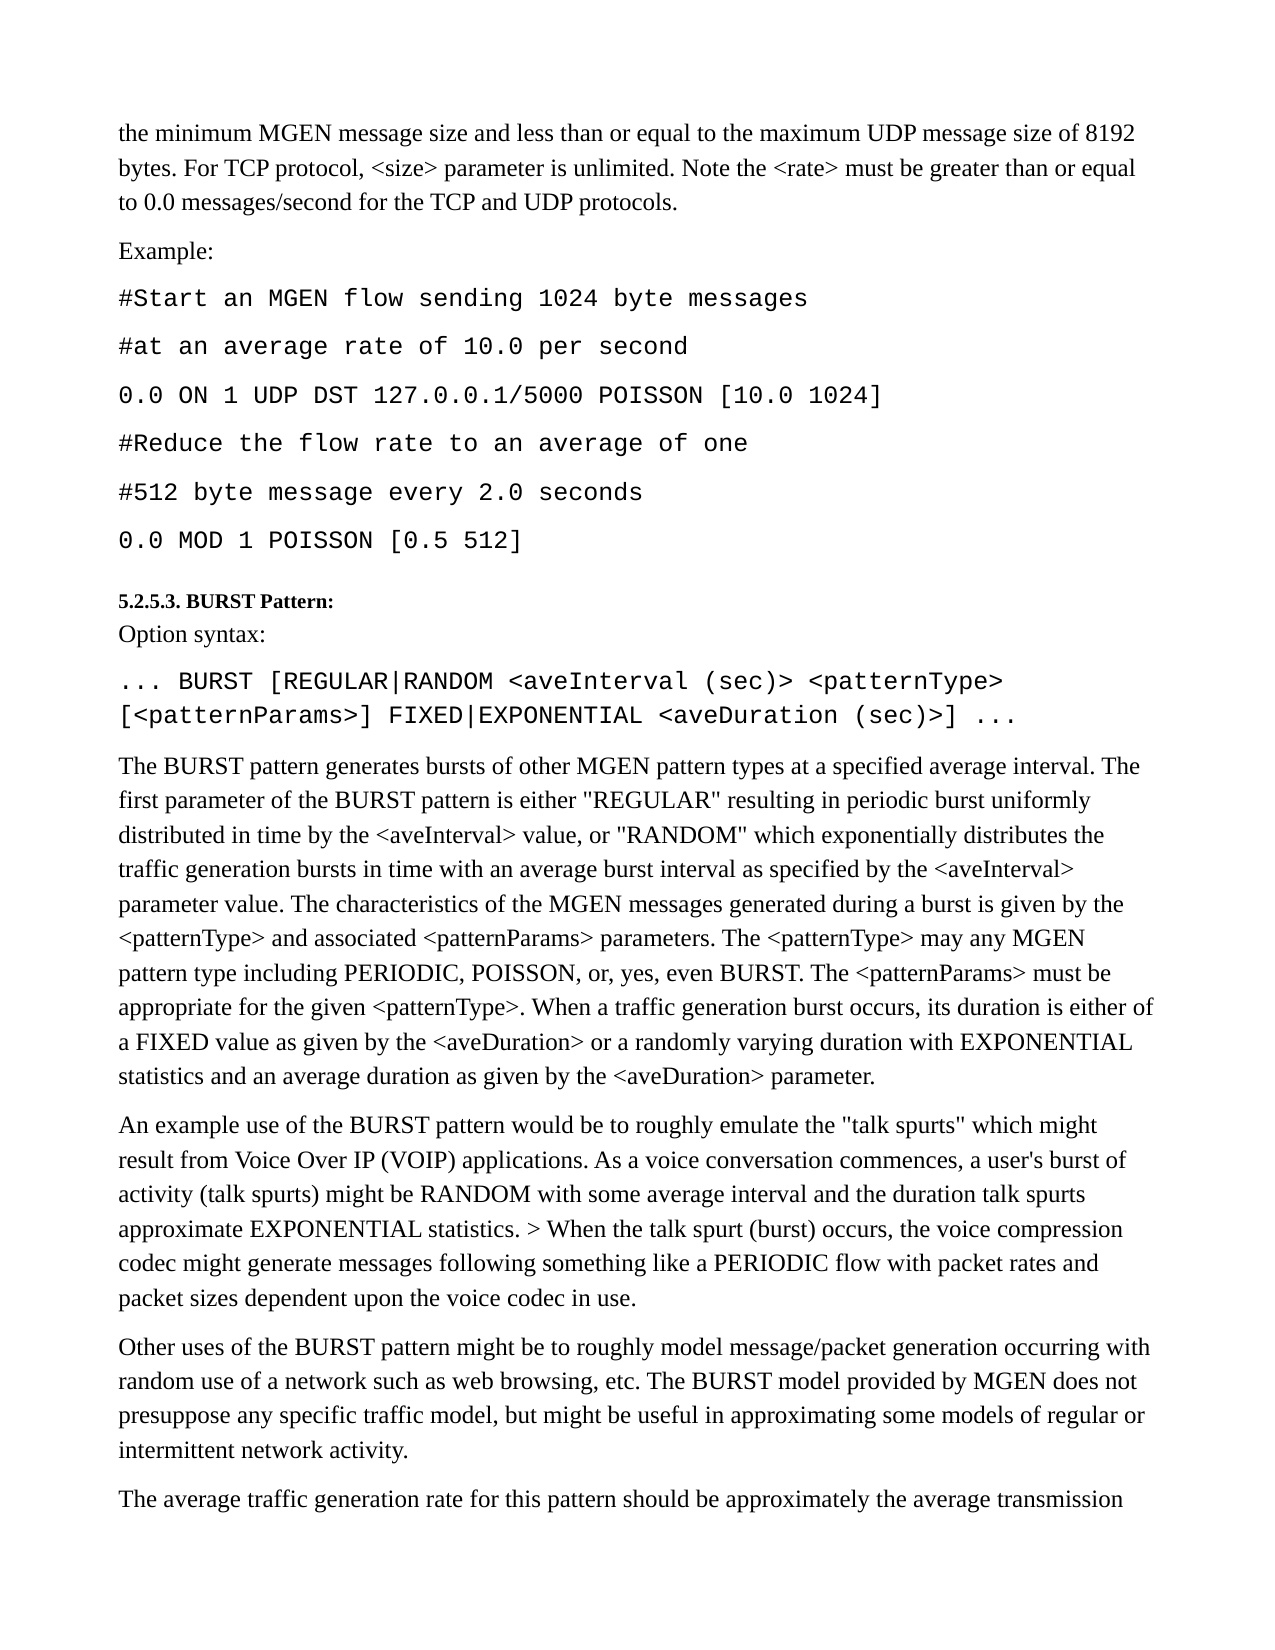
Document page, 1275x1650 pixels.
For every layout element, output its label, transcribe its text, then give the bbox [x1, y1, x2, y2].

subtitle 5.2.5.3. BURST Pattern: [118, 589, 1157, 613]
text Example: [118, 236, 1157, 265]
text Option syntax: [118, 619, 1157, 648]
text An example use of the BURST pattern would be to roughly emulate the "talk spurts" which might result from Voice Over IP (VOIP) applications. As a voice conversation commences, a user's burst of activity (talk spurts) might be RANDOM with some average interval and the duration talk spurts approximate EXPONENTIAL statistics. > When the talk spurt (burst) occurs, the voice compression codec might generate messages following something like a PERIODIC flow with packet rates and packet sizes dependent upon the voice codec in use. [118, 1110, 1157, 1311]
text 0.0 ON 1 UDP DST 127.0.0.1/5000 POISSON [10.0 1024] [118, 382, 1157, 411]
text #at an average rate of 10.0 per second [118, 334, 1157, 362]
text The average traffic generation rate for this pattern should be approximately the average transmission [118, 1484, 1157, 1513]
text The BURST pattern generates bursts of other MGEN pattern types at a specified average interval. The first parameter of the BURST pattern is either "REGULAR" resulting in periodic burst uniformly distributed in time by the <aveInterval> value, or "RANDOM" which exponentially distributes the traffic generation bursts in time with an average burst interval as specified by the <aveInterval> parameter value. The characteristics of the MGEN messages generated during a burst is given by the <patternType> and associated <patternParams> parameters. The <patternType> may any MGEN pattern type including PERIODIC, POISSON, or, yes, even BURST. The <patternParams> must be appropriate for the given <patternType>. When a traffic generation burst occurs, its duration is either of a FIXED value as given by the <aveDuration> or a randomly varying duration with EXPONENTIAL statistics and an average duration as given by the <aveDuration> parameter. [118, 751, 1157, 1090]
text 0.0 MOD 1 POISSON [0.5 512] [118, 528, 1157, 556]
text #512 byte message every 2.0 seconds [118, 479, 1157, 508]
text #Reduce the flow rate to an average of one [118, 431, 1157, 459]
text ... BURST [REGULAR|RANDOM <aveInterval (sec)> <patternType> [<patternParams>] FIXED|EXPONENTIAL <aveDuration (sec)>] ... [118, 668, 1157, 731]
text the minimum MGEN message size and less than or equal to the maximum UDP message size of 8192 bytes. For TCP protocol, <size> parameter is unlimited. Note the <rate> must be greater than or equal to 0.0 messages/second for the TCP and UDP protocols. [118, 118, 1157, 216]
text #Start an MGEN flow sending 1024 byte messages [118, 285, 1157, 313]
text Other uses of the BURST pattern might be to roughly model message/packet generation occurring with random use of a network such as web browsing, etc. The BURST model provided by MGEN does not presuppose any specific traffic model, but might be useful in approximating some models of regular or intermittent network activity. [118, 1332, 1157, 1464]
